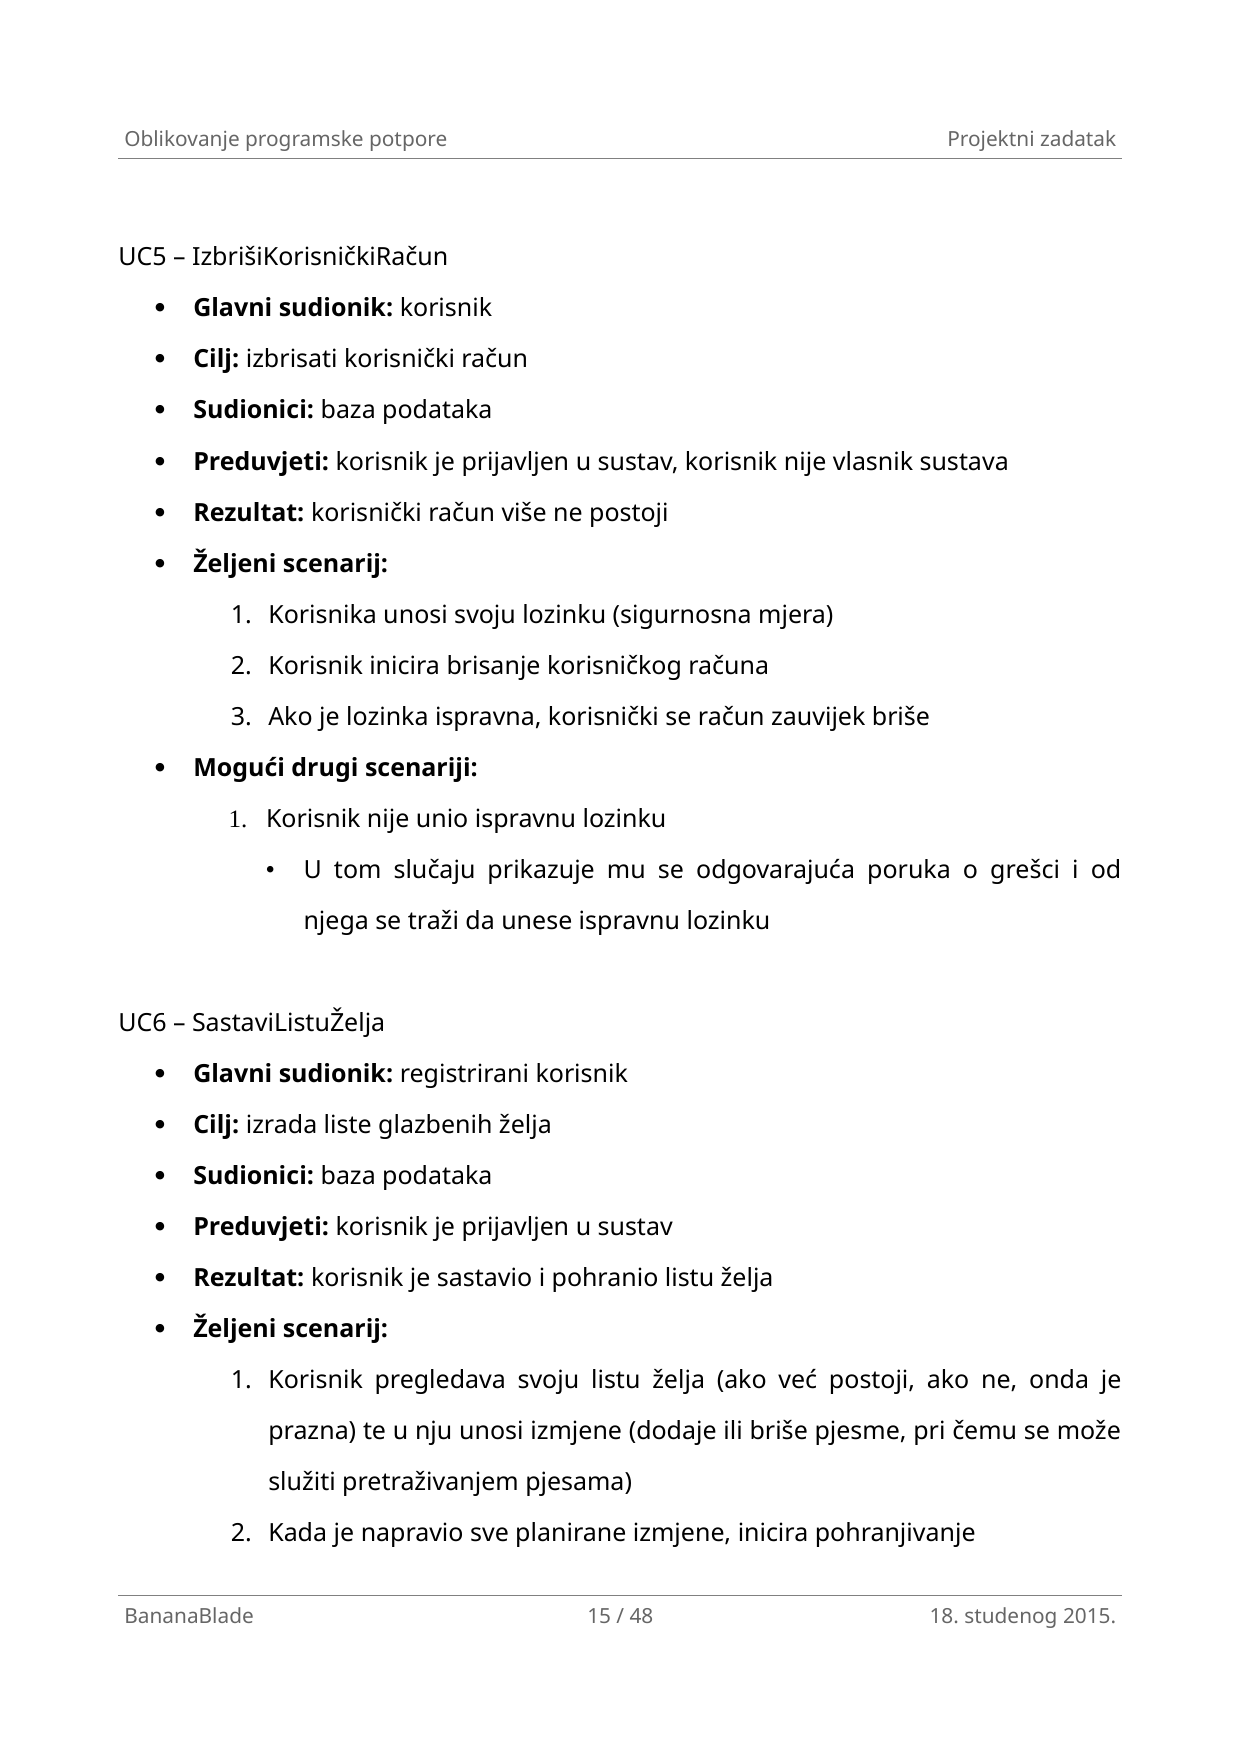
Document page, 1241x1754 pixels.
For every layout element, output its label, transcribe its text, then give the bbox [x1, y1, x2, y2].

list Preduvjeti: korisnik je prijavljen u sustav [156, 1209, 1122, 1243]
list Glavni sudionik: registrirani korisnik [156, 1056, 1122, 1090]
list Korisnik pregledava svoju listu želja (ako već postoji, ako ne, onda je prazna) te u nju unosi izmjene (dodaje ili briše pjesme, pri čemu se može služiti pretraživanjem pjesama) [231, 1362, 1122, 1498]
list Mogući drugi scenariji: [156, 749, 1122, 783]
list Glavni sudionik: korisnik [156, 290, 1122, 324]
list Sudionici: baza podataka [156, 392, 1122, 426]
list Cilj: izbrisati korisnički račun [156, 341, 1122, 375]
list Sudionici: baza podataka [156, 1158, 1122, 1192]
list Željeni scenarij: [156, 1311, 1122, 1345]
text UC6 – SastaviListuŽelja [118, 1005, 1122, 1039]
list Cilj: izrada liste glazbenih želja [156, 1107, 1122, 1141]
list Rezultat: korisnički račun više ne postoji [156, 494, 1122, 528]
list Ako je lozinka ispravna, korisnički se račun zauvijek briše [231, 698, 1122, 732]
list Korisnik inicira brisanje korisničkog računa [231, 647, 1122, 681]
list Rezultat: korisnik je sastavio i pohranio listu želja [156, 1260, 1122, 1294]
list U tom slučaju prikazuje mu se odgovarajuća poruka o grešci i od njega se traži da unese ispravnu lozinku [266, 852, 1122, 937]
list Korisnika unosi svoju lozinku (sigurnosna mjera) [231, 596, 1122, 630]
list Preduvjeti: korisnik je prijavljen u sustav, korisnik nije vlasnik sustava [156, 443, 1122, 477]
list Željeni scenarij: [156, 545, 1122, 579]
list Korisnik nije unio ispravnu lozinku [228, 801, 1122, 834]
list Kada je napravio sve planirane izmjene, inicira pohranjivanje [231, 1515, 1122, 1549]
text UC5 – IzbrišiKorisničkiRačun [118, 239, 1122, 273]
